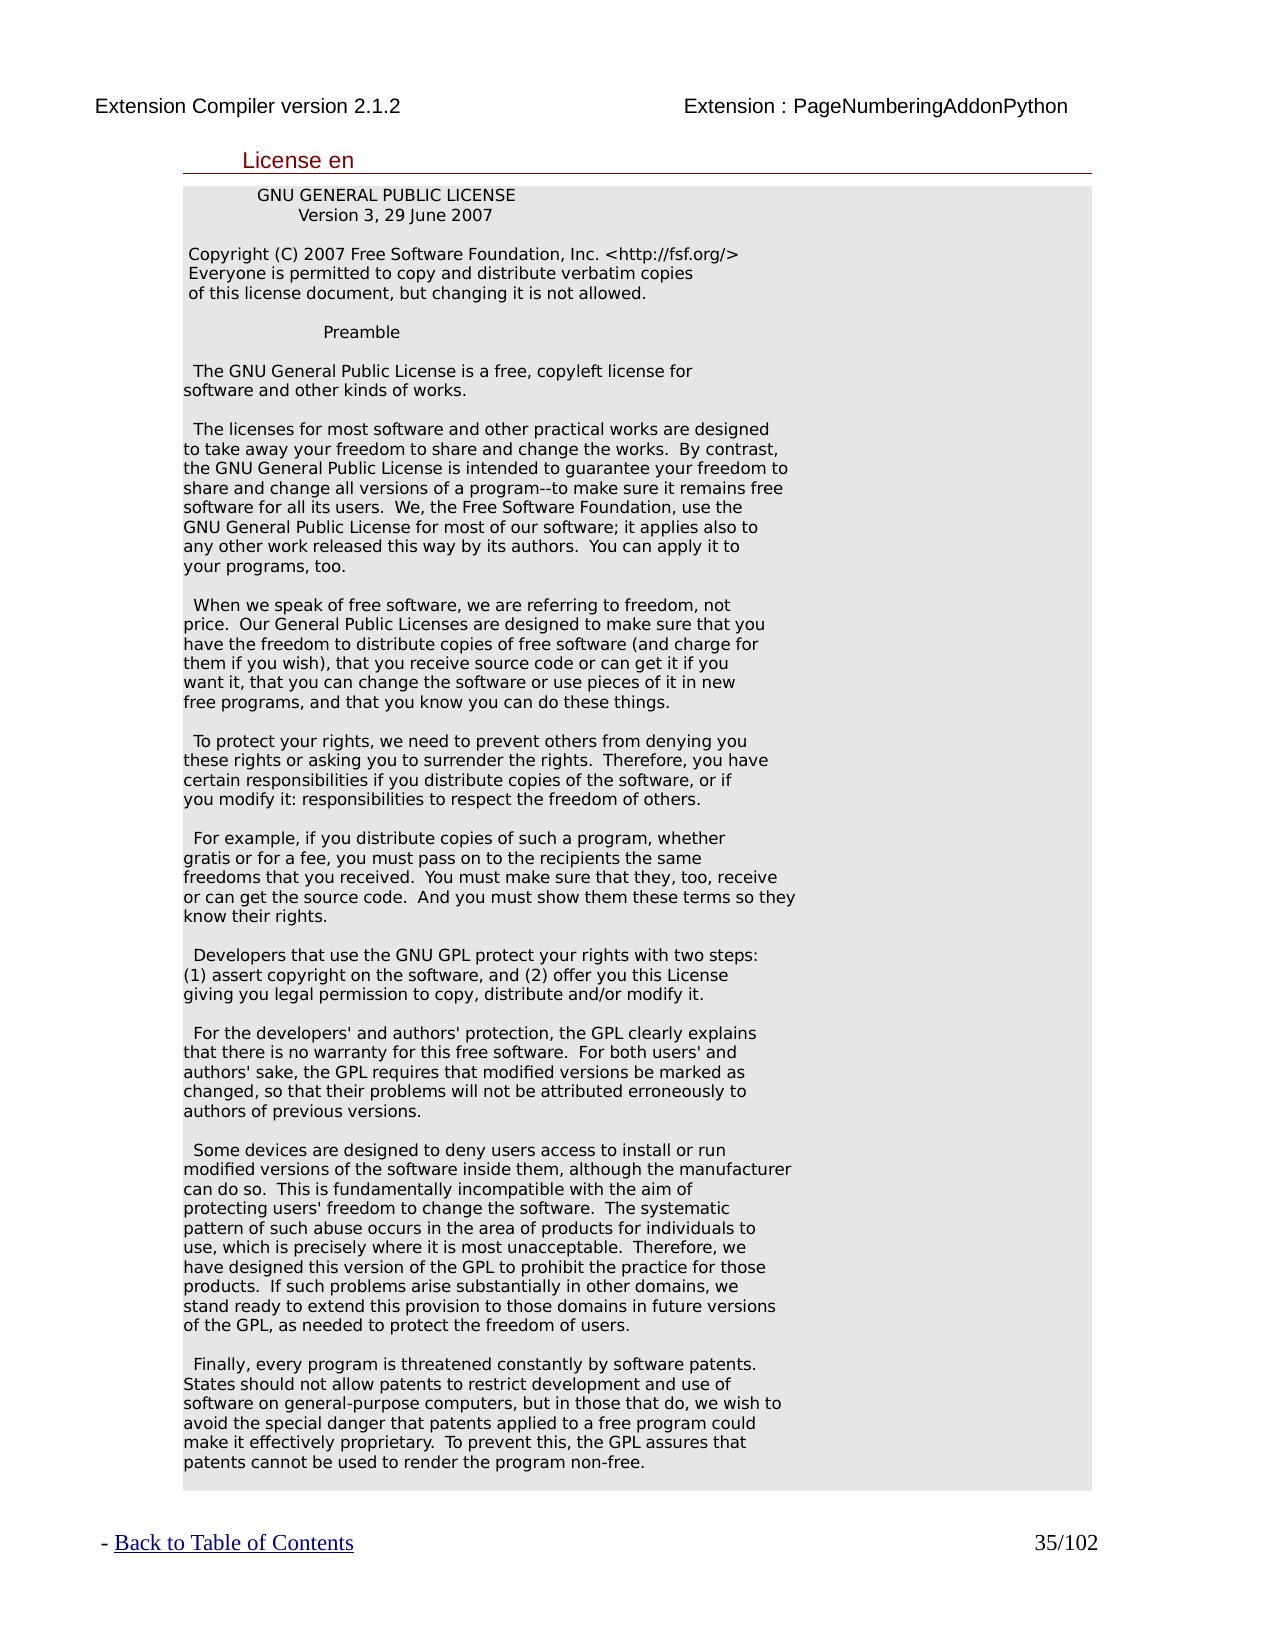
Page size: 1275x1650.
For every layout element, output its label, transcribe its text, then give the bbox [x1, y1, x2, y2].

text The licenses for most software and other practical works are designed [183, 420, 1092, 439]
text Some devices are designed to deny users access to install or run [183, 1141, 1092, 1160]
text Finally, every program is threatened constantly by software patents. [183, 1355, 1092, 1374]
text make it effectively proprietary. To prevent this, the GPL assures that [183, 1433, 1092, 1452]
text share and change all versions of a program--to make sure it remains free [183, 478, 1092, 498]
text can do so. This is fundamentally incompatible with the aim of [183, 1180, 1092, 1199]
text authors of previous versions. [183, 1102, 1092, 1121]
text of this license document, but changing it is not allowed. [183, 284, 1092, 303]
text any other work released this way by its authors. You can apply it to [183, 537, 1092, 556]
text these rights or asking you to surrender the rights. Therefore, you have [183, 751, 1092, 771]
text For example, if you distribute copies of such a program, whether [183, 829, 1092, 849]
text freedoms that you received. You must make sure that they, too, receive [183, 868, 1092, 888]
text know their rights. [183, 907, 1092, 927]
text price. Our General Public Licenses are designed to make sure that you [183, 615, 1092, 634]
text want it, that you can change the software or use pieces of it in new [183, 673, 1092, 693]
text stand ready to extend this provision to those domains in future versions [183, 1297, 1092, 1316]
text States should not allow patents to restrict development and use of [183, 1374, 1092, 1394]
text protecting users' freedom to change the software. The systematic [183, 1199, 1092, 1219]
text The GNU General Public License is a free, copyleft license for [183, 362, 1092, 381]
text pattern of such abuse occurs in the area of products for individuals to [183, 1219, 1092, 1238]
text of the GPL, as needed to protect the freedom of users. [183, 1316, 1092, 1336]
text free programs, and that you know you can do these things. [183, 693, 1092, 712]
text Developers that use the GNU GPL protect your rights with two steps: [183, 946, 1092, 966]
text the GNU General Public License is intended to guarantee your freedom to [183, 459, 1092, 478]
text to take away your freedom to share and change the works. By contrast, [183, 439, 1092, 459]
text use, which is precisely where it is most unacceptable. Therefore, we [183, 1238, 1092, 1258]
text For the developers' and authors' protection, the GPL clearly explains [183, 1024, 1092, 1043]
text have the freedom to distribute copies of free software (and charge for [183, 634, 1092, 654]
text have designed this version of the GPL to prohibit the practice for those [183, 1258, 1092, 1277]
text gratis or for a fee, you must pass on to the recipients the same [183, 849, 1092, 868]
text them if you wish), that you receive source code or can get it if you [183, 654, 1092, 673]
text that there is no warranty for this free software. For both users' and [183, 1043, 1092, 1063]
text your programs, too. [183, 556, 1092, 576]
text or can get the source code. And you must show them these terms so they [183, 888, 1092, 907]
text modified versions of the software inside them, although the manufacturer [183, 1160, 1092, 1180]
text License en [183, 147, 1092, 173]
text Everyone is permitted to copy and distribute verbatim copies [183, 264, 1092, 284]
text Copyright (C) 2007 Free Software Foundation, Inc. <http://fsf.org/> [183, 245, 1092, 264]
text (1) assert copyright on the software, and (2) offer you this License [183, 966, 1092, 985]
text GNU General Public License for most of our software; it applies also to [183, 517, 1092, 537]
text certain responsibilities if you distribute copies of the software, or if [183, 771, 1092, 790]
text software on general-purpose computers, but in those that do, we wish to [183, 1394, 1092, 1413]
text avoid the special danger that patents applied to a free program could [183, 1413, 1092, 1433]
text Version 3, 29 June 2007 [183, 206, 1092, 225]
text software and other kinds of works. [183, 381, 1092, 401]
text changed, so that their problems will not be attributed erroneously to [183, 1082, 1092, 1102]
text giving you legal permission to copy, distribute and/or modify it. [183, 985, 1092, 1004]
text products. If such problems arise substantially in other domains, we [183, 1277, 1092, 1297]
text When we speak of free software, we are referring to freedom, not [183, 595, 1092, 615]
text Preamble [183, 323, 1092, 342]
text you modify it: responsibilities to respect the freedom of others. [183, 790, 1092, 810]
text patents cannot be used to render the program non-free. [183, 1452, 1092, 1472]
text GNU GENERAL PUBLIC LICENSE [183, 186, 1092, 206]
text software for all its users. We, the Free Software Foundation, use the [183, 498, 1092, 517]
text authors' sake, the GPL requires that modified versions be marked as [183, 1063, 1092, 1082]
text To protect your rights, we need to prevent others from denying you [183, 732, 1092, 751]
